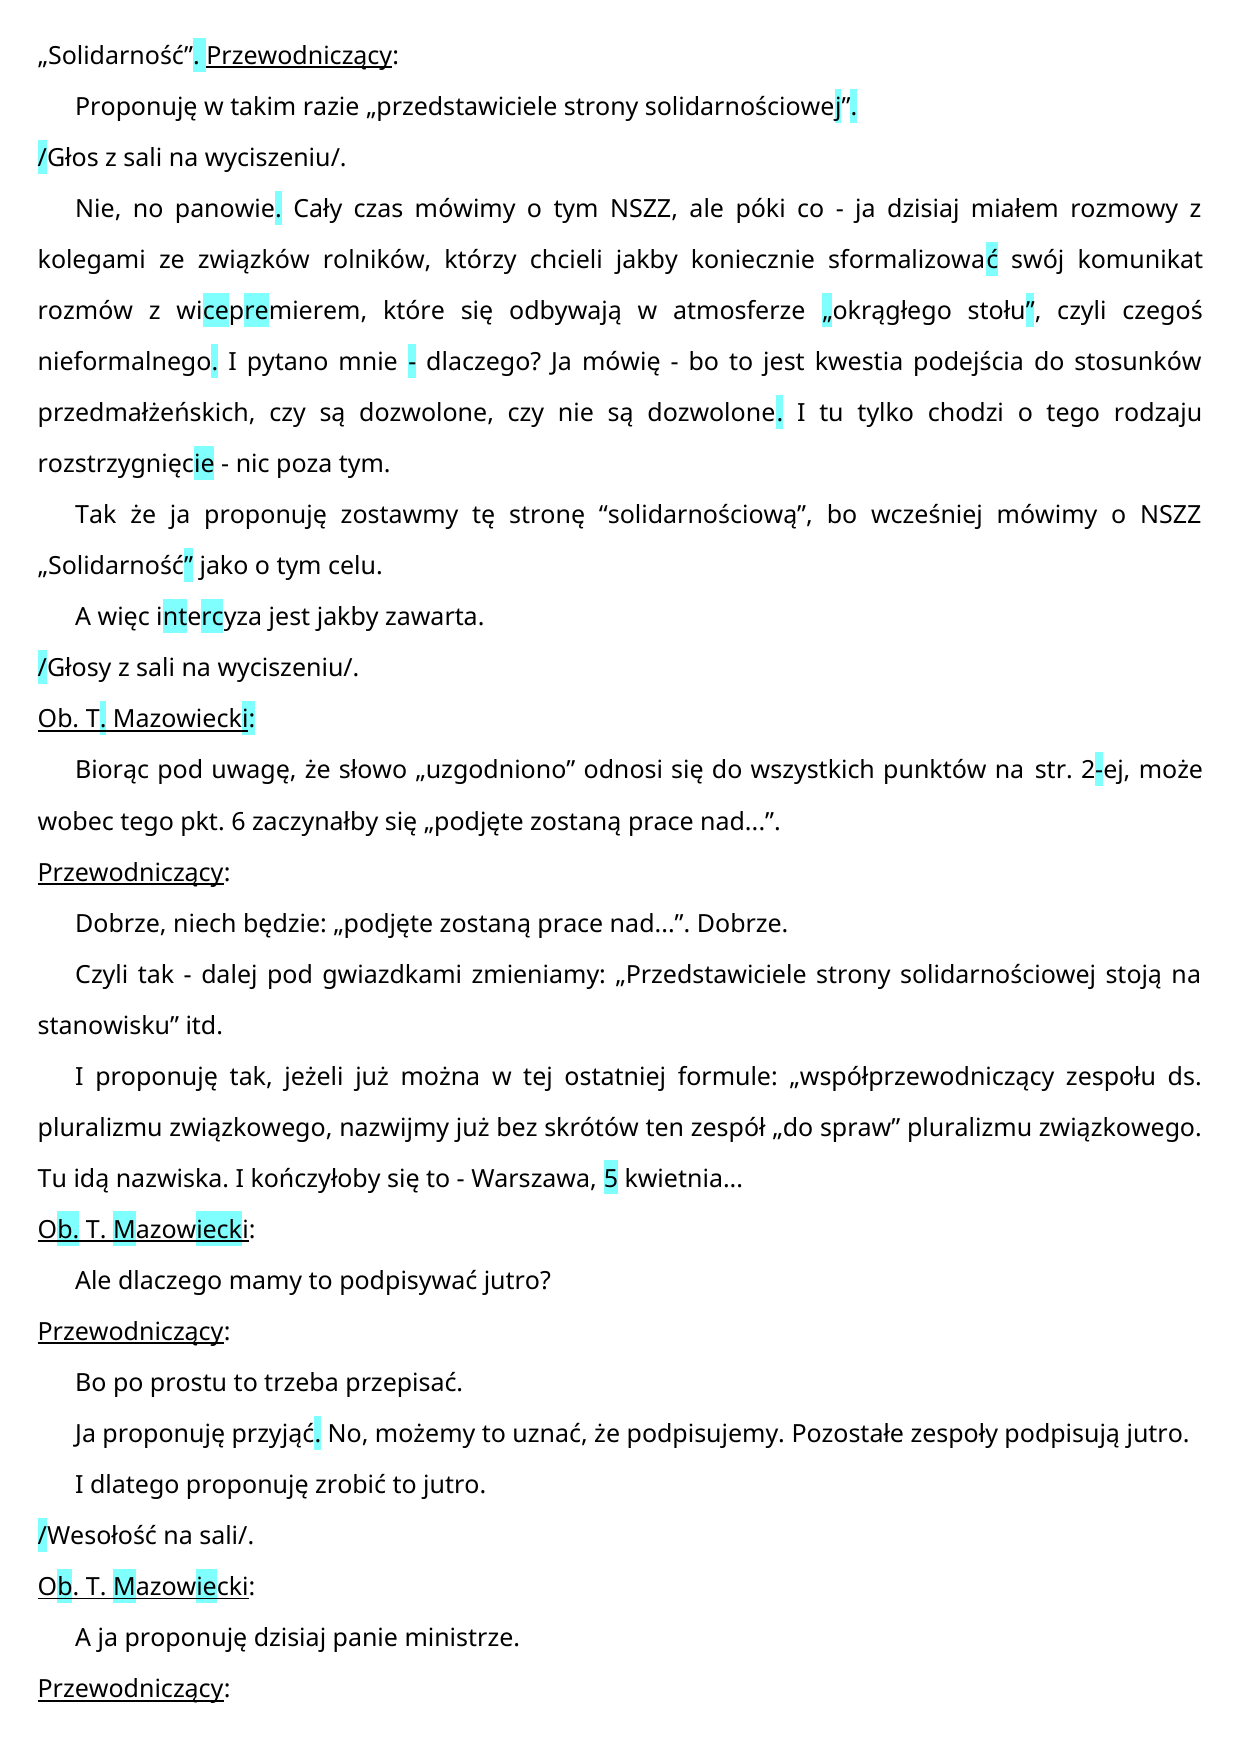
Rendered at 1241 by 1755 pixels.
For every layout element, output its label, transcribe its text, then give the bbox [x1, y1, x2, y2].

text Biorąc pod uwagę, że słowo „uzgodniono” odnosi się do wszystkich punktów na str. 2-ej, może wobec tego pkt. 6 zaczynałby się „podjęte zostaną prace nad...”. [37, 752, 1203, 837]
text A więc intercyza jest jakby zawarta. [37, 599, 1203, 633]
text Ob. T. Mazowiecki: [37, 701, 1203, 735]
text I dlatego proponuję zrobić to jutro. [37, 1467, 1203, 1501]
text Przewodniczący: [37, 1313, 1203, 1348]
text Bo po prostu to trzeba przepisać. [37, 1364, 1203, 1399]
text Przewodniczący: [37, 854, 1203, 888]
text Ja proponuję przyjąć. No, możemy to uznać, że podpisujemy. Pozostałe zespoły podpisują jutro. [37, 1416, 1203, 1450]
text Tak że ja proponuję zostawmy tę stronę “solidarnościową”, bo wcześniej mówimy o NSZZ „Solidarność” jako o tym celu. [37, 497, 1203, 582]
text Ob. T. Mazowiecki: [37, 1569, 1203, 1603]
text Przewodniczący: [37, 1671, 1203, 1705]
text Czyli tak - dalej pod gwiazdkami zmieniamy: „Przedstawiciele strony solidarnościowej stoją na stanowisku” itd. [37, 956, 1203, 1041]
text Ale dlaczego mamy to podpisywać jutro? [37, 1262, 1203, 1297]
text /Wesołość na sali/. [37, 1518, 1203, 1552]
text A ja proponuję dzisiaj panie ministrze. [37, 1620, 1203, 1654]
text Nie, no panowie. Cały czas mówimy o tym NSZZ, ale póki co - ja dzisiaj miałem rozmowy z kolegami ze związków rolników, którzy chcieli jakby koniecznie sformalizować swój komunikat rozmów z wicepremierem, które się odbywają w atmosferze „okrągłego stołu”, czyli czegoś nieformalnego. I pytano mnie - dlaczego? Ja mówię - bo to jest kwestia podejścia do stosunków przedmałżeńskich, czy są dozwolone, czy nie są dozwolone. I tu tylko chodzi o tego rodzaju rozstrzygnięcie - nic poza tym. [37, 191, 1203, 480]
text Ob. T. Mazowiecki: [37, 1211, 1203, 1246]
text Dobrze, niech będzie: „podjęte zostaną prace nad...”. Dobrze. [37, 905, 1203, 939]
text „Solidarność”. Przewodniczący: [37, 37, 1203, 72]
text Proponuję w takim razie „przedstawiciele strony solidarnościowej”. [37, 88, 1203, 123]
text /Głosy z sali na wyciszeniu/. [37, 650, 1203, 684]
text I proponuję tak, jeżeli już można w tej ostatniej formule: „współprzewodniczący zespołu ds. pluralizmu związkowego, nazwijmy już bez skrótów ten zespół „do spraw” pluralizmu związkowego. Tu idą nazwiska. I kończyłoby się to - Warszawa, 5 kwietnia... [37, 1058, 1203, 1194]
text /Głos z sali na wyciszeniu/. [37, 139, 1203, 174]
